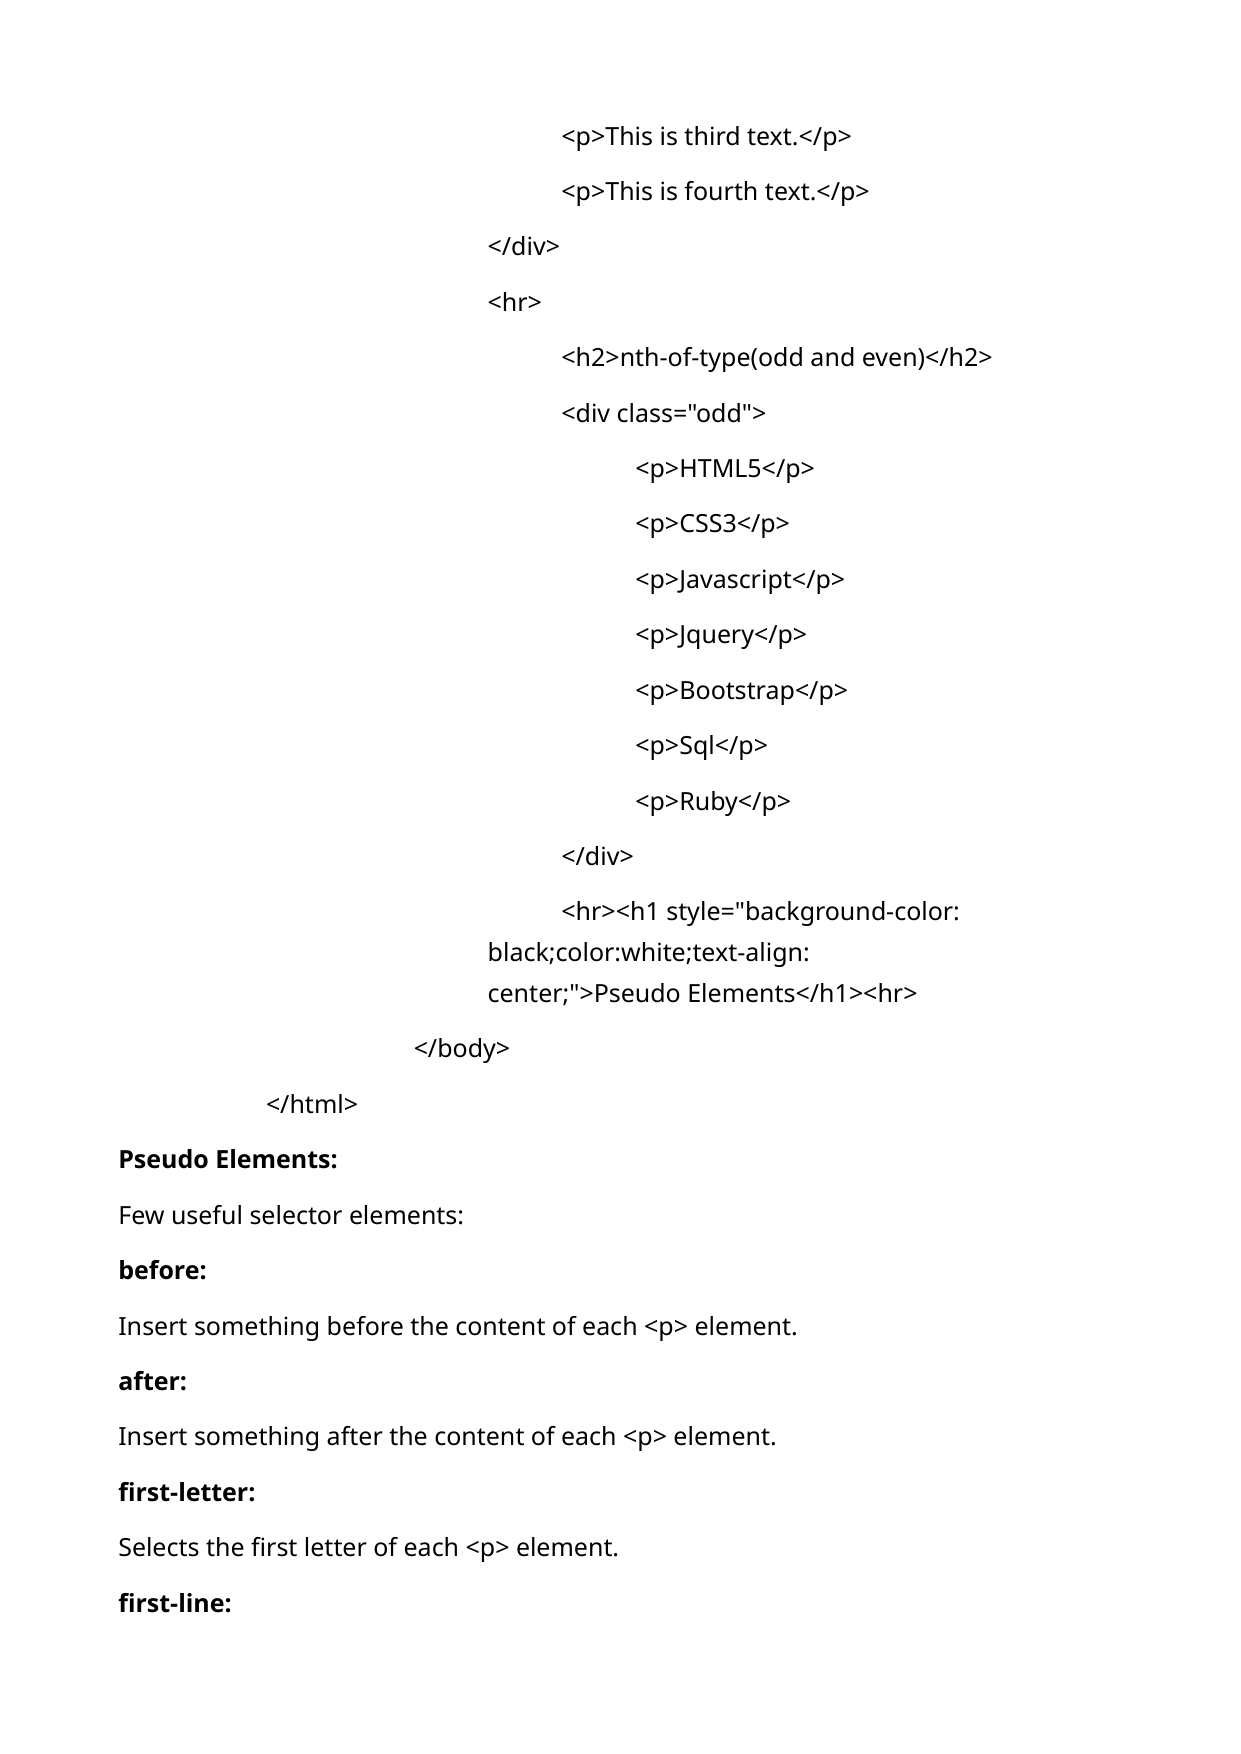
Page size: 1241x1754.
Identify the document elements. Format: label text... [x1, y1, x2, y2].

text <p>HTML5</p> [118, 451, 1122, 485]
text Insert something after the content of each <p> element. [118, 1419, 1122, 1453]
text Selects the first letter of each <p> element. [118, 1530, 1122, 1564]
text <p>CSS3</p> [118, 506, 1122, 540]
text <p>Sql</p> [118, 728, 1122, 762]
text Pseudo Elements: [118, 1142, 1122, 1176]
text </body> [118, 1031, 1122, 1065]
text after: [118, 1363, 1122, 1398]
text </div> [118, 229, 1122, 263]
text <p>Jquery</p> [118, 617, 1122, 651]
text <p>Ruby</p> [118, 783, 1122, 817]
text <hr> [118, 284, 1122, 318]
text </html> [118, 1086, 1122, 1121]
text <p>This is fourth text.</p> [118, 173, 1122, 208]
text <div class="odd"> [118, 395, 1122, 429]
text <p>This is third text.</p> [118, 118, 1122, 152]
text before: [118, 1253, 1122, 1287]
text <hr><h1 style="background-color: black;color:white;text-align: center;">Pseudo Elements</h1><hr> [118, 894, 1122, 1010]
text Few useful selector elements: [118, 1197, 1122, 1231]
text <h2>nth-of-type(odd and even)</h2> [118, 340, 1122, 374]
text Insert something before the content of each <p> element. [118, 1308, 1122, 1342]
text <p>Javascript</p> [118, 561, 1122, 596]
text first-letter: [118, 1474, 1122, 1508]
text first-line: [118, 1585, 1122, 1619]
text <p>Bootstrap</p> [118, 672, 1122, 706]
text </div> [118, 838, 1122, 873]
